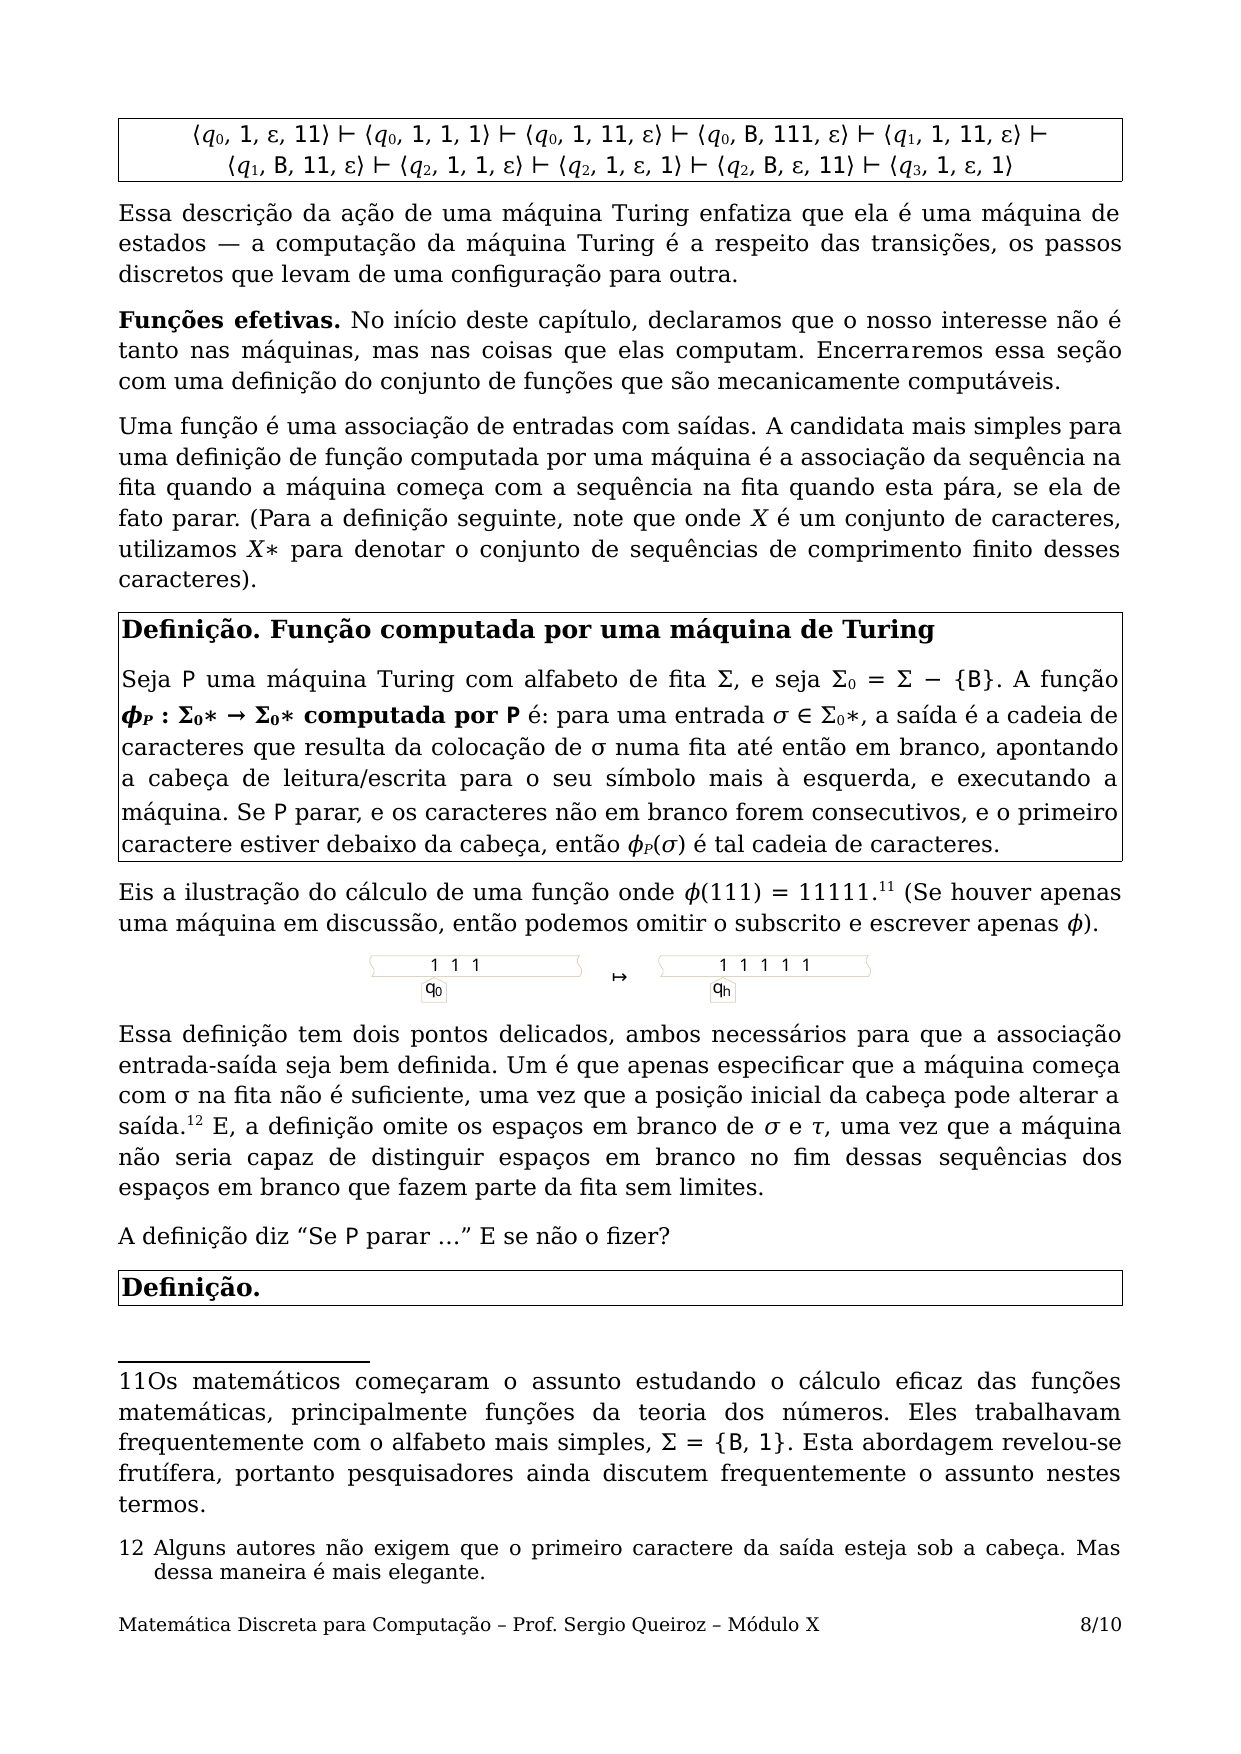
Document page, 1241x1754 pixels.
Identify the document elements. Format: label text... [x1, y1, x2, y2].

text Funções efetivas. No início deste capítulo, declaramos que o nosso interesse não é tanto nas máquinas, mas nas coisas que elas computam. Encerraremos essa seção com uma definição do conjunto de funções que são mecanicamente computáveis. [118, 306, 1122, 395]
text Alguns autores não exigem que o primeiro caractere da saída esteja sob a cabeça. Mas dessa maneira é mais elegante. [118, 1536, 1122, 1584]
text Seja P uma máquina Turing com alfabeto de fita Σ, e seja Σ0 = Σ − {B}. A função ϕP : Σ0∗ → Σ0∗ computada por P é: para uma entrada σ ∈ Σ0∗, a saída é a cadeia de caracteres que resulta da colocação de σ numa fita até então em branco, apontando a cabeça de leitura/escrita para o seu símbolo mais à esquerda, e executando a máquina. Se P parar, e os caracteres não em branco forem consecutivos, e o primeiro caractere estiver debaixo da cabeça, então ϕP(σ) é tal cadeia de caracteres. [119, 660, 1122, 861]
text Essa definição tem dois pontos delicados, ambos necessários para que a associação entrada-saída seja bem definida. Um é que apenas especificar que a máquina começa com σ na fita não é suficiente, uma vez que a posição inicial da cabeça pode alterar a saída. E, a definição omite os espaços em branco de σ e τ, uma vez que a máquina não seria capaz de distinguir espaços em branco no fim dessas sequências dos espaços em branco que fazem parte da fita sem limites. [118, 1021, 1122, 1201]
text ⟨q0, 1, ε, 11⟩ ⊢ ⟨q0, 1, 1, 1⟩ ⊢ ⟨q0, 1, 11, ε⟩ ⊢ ⟨q0, B, 111, ε⟩ ⊢ ⟨q1, 1, 11, ε⟩ ⊢ ⟨q1, B, 11, ε⟩ ⊢ ⟨q2, 1, 1, ε⟩ ⊢ ⟨q2, 1, ε, 1⟩ ⊢ ⟨q2, B, ε, 11⟩ ⊢ ⟨q3, 1, ε, 1⟩ [119, 119, 1122, 181]
text Essa descrição da ação de uma máquina Turing enfatiza que ela é uma máquina de estados — a computação da máquina Turing é a respeito das transições, os passos discretos que levam de uma configuração para outra. [118, 200, 1122, 288]
text Eis a ilustração do cálculo de uma função onde ϕ(111) = 11111. (Se houver apenas uma máquina em discussão, então podemos omitir o subscrito e escrever apenas ϕ). [118, 879, 1122, 937]
text Definição. [119, 1271, 1122, 1305]
text Uma função é uma associação de entradas com saídas. A candidata mais simples para uma definição de função computada por uma máquina é a associação da sequência na fita quando a máquina começa com a sequência na fita quando esta pára, se ela de fato parar. (Para a definição seguinte, note que onde X é um conjunto de caracteres, utilizamos X∗ para denotar o conjunto de sequências de comprimento finito desses caracteres). [118, 413, 1122, 593]
text Os matemáticos começaram o assunto estudando o cálculo eficaz das funções matemáticas, principalmente funções da teoria dos números. Eles trabalhavam frequentemente com o alfabeto mais simples, Σ = {B, 1}. Esta abordagem revelou-se frutífera, portanto pesquisadores ainda discutem frequentemente o assunto nestes termos. [118, 1368, 1122, 1517]
text A definição diz “Se P parar …” E se não o fizer? [118, 1219, 1122, 1251]
text Definição. Função computada por uma máquina de Turing [119, 613, 1122, 644]
